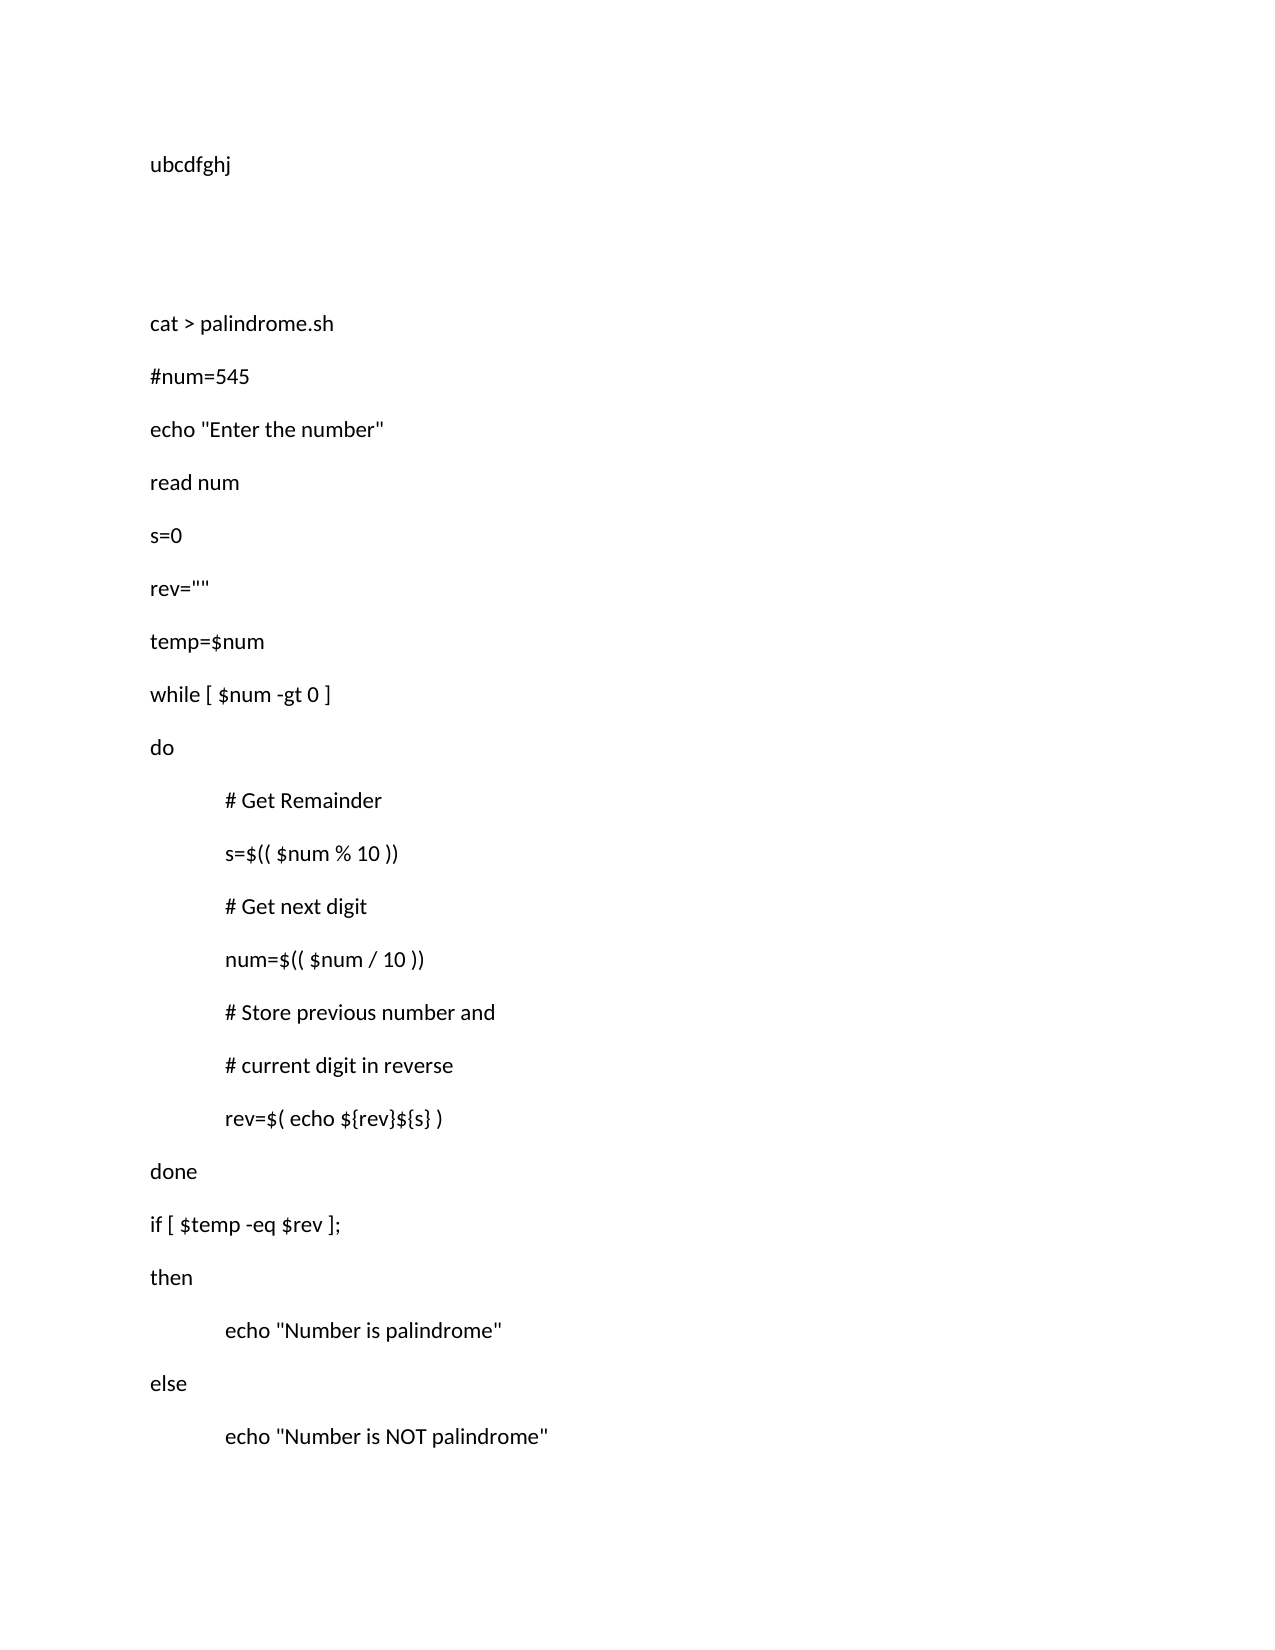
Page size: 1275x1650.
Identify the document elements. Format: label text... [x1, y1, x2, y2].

text rev=$( echo ${rev}${s} ) [150, 1104, 1125, 1132]
text num=$(( $num / 10 )) [150, 945, 1125, 973]
text rev="" [150, 574, 1125, 602]
text then [150, 1263, 1125, 1291]
text # Get next digit [150, 892, 1125, 920]
text echo "Enter the number" [150, 415, 1125, 443]
text echo "Number is palindrome" [150, 1316, 1125, 1344]
text cat > palindrome.sh [150, 309, 1125, 337]
text do [150, 733, 1125, 761]
text s=$(( $num % 10 )) [150, 839, 1125, 867]
text #num=545 [150, 362, 1125, 390]
text while [ $num -gt 0 ] [150, 680, 1125, 708]
text ubcdfghj [150, 150, 1125, 178]
text else [150, 1369, 1125, 1397]
text echo "Number is NOT palindrome" [150, 1422, 1125, 1451]
text s=0 [150, 521, 1125, 549]
text read num [150, 468, 1125, 496]
text if [ $temp -eq $rev ]; [150, 1210, 1125, 1238]
text # Store previous number and [150, 998, 1125, 1026]
text # Get Remainder [150, 786, 1125, 814]
text done [150, 1157, 1125, 1185]
text temp=$num [150, 627, 1125, 655]
text # current digit in reverse [150, 1051, 1125, 1079]
